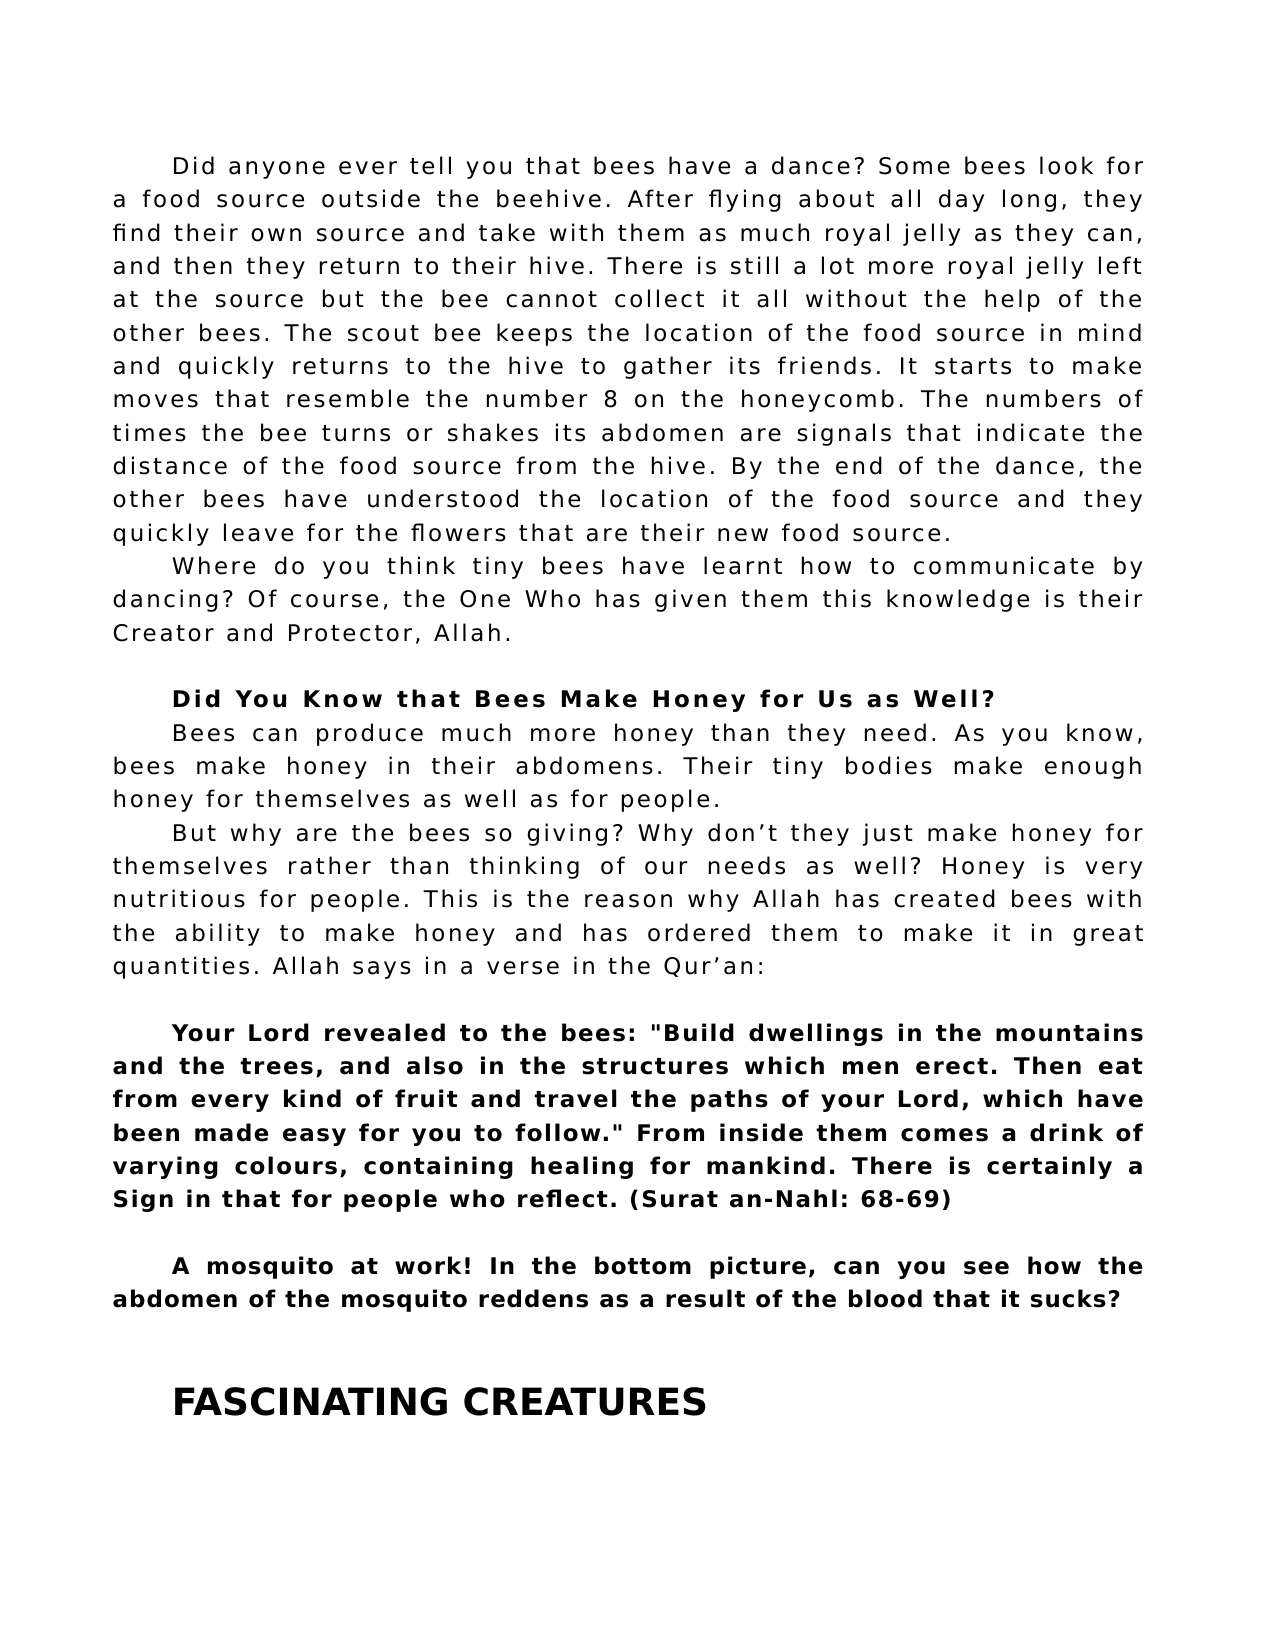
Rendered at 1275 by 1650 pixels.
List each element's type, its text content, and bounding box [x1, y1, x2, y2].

text But why are the bees so giving? Why don’t they just make honey for themselves rather than thinking of our needs as well? Honey is very nutritious for people. This is the reason why Allah has created bees with the ability to make honey and has ordered them to make it in great quantities. Allah says in a verse in the Qur’an: [112, 814, 1145, 981]
text Your Lord revealed to the bees: "Build dwellings in the mountains and the trees, and also in the structures which men erect. Then eat from every kind of fruit and travel the paths of your Lord, which have been made easy for you to follow." From inside them comes a drink of varying colours, containing healing for mankind. There is certainly a Sign in that for people who reflect. (Surat an-Nahl: 68-69) [112, 1014, 1145, 1214]
text Bees can produce much more honey than they need. As you know, bees make honey in their abdomens. Their tiny bodies make enough honey for themselves as well as for people. [112, 714, 1145, 814]
text Where do you think tiny bees have learnt how to communicate by dancing? Of course, the One Who has given them this knowledge is their Creator and Protector, Allah. [112, 548, 1145, 648]
text Did You Know that Bees Make Honey for Us as Well? [112, 681, 1145, 714]
subtitle FASCINATING CREATURES [112, 1381, 1145, 1424]
text Did anyone ever tell you that bees have a dance? Some bees look for a food source outside the beehive. After flying about all day long, they find their own source and take with them as much royal jelly as they can, and then they return to their hive. There is still a lot more royal jelly left at the source but the bee cannot collect it all without the help of the other bees. The scout bee keeps the location of the food source in mind and quickly returns to the hive to gather its friends. It starts to make moves that resemble the number 8 on the honeycomb. The numbers of times the bee turns or shakes its abdomen are signals that indicate the distance of the food source from the hive. By the end of the dance, the other bees have understood the location of the food source and they quickly leave for the flowers that are their new food source. [112, 148, 1145, 548]
text A mosquito at work! In the bottom picture, can you see how the abdomen of the mosquito reddens as a result of the blood that it sucks? [112, 1248, 1145, 1314]
